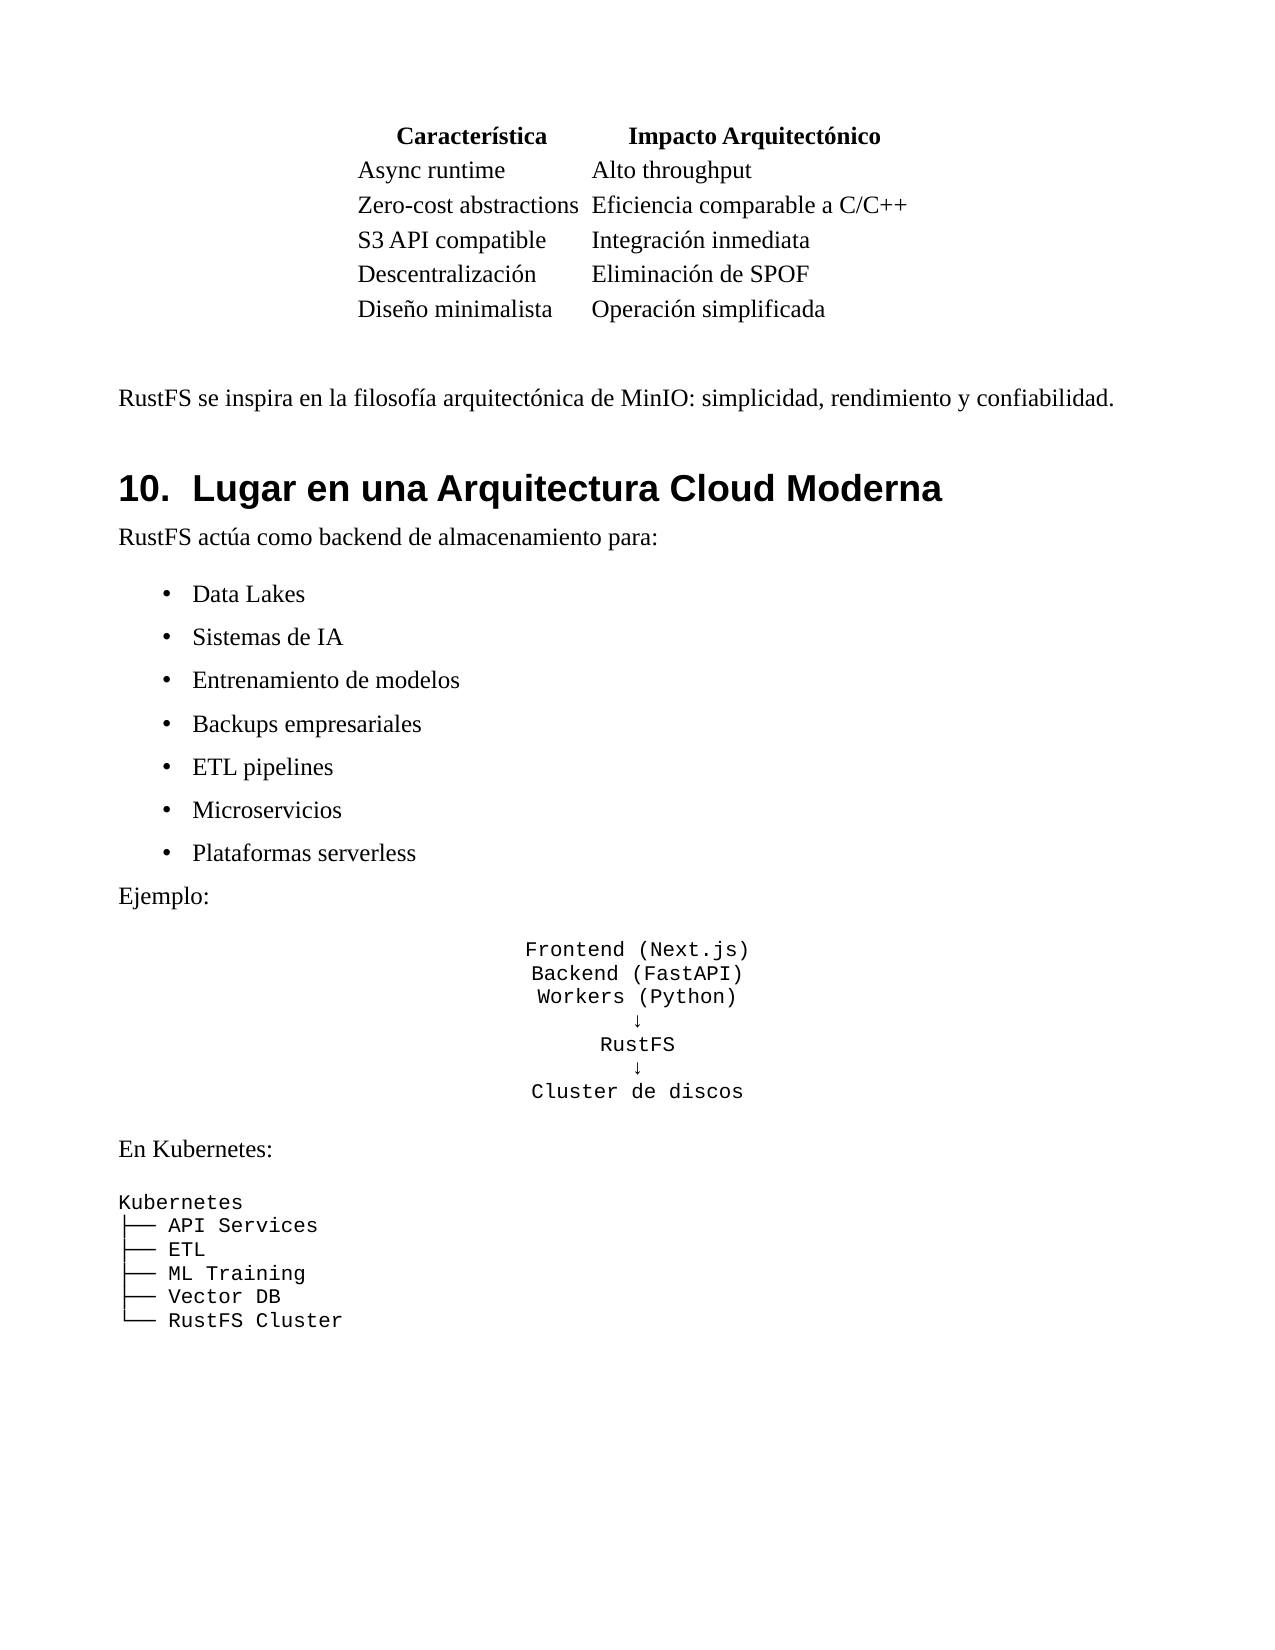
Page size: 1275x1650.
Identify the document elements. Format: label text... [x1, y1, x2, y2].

text Frontend (Next.js) [118, 939, 1157, 963]
subtitle Lugar en una Arquitectura Cloud Moderna [118, 466, 1157, 509]
list Entrenamiento de modelos [162, 666, 1157, 694]
table_cell S3 API compatible [355, 222, 588, 256]
list ETL pipelines [162, 752, 1157, 781]
list Backups empresariales [162, 709, 1157, 737]
table_cell Async runtime [355, 153, 588, 187]
table_cell Alto throughput [589, 153, 920, 187]
text ↓ [118, 1057, 1157, 1081]
text Backend (FastAPI) [118, 963, 1157, 986]
list Sistemas de IA [162, 622, 1157, 651]
table_cell Operación simplificada [589, 291, 920, 326]
table_header Característica [355, 118, 588, 153]
text RustFS se inspira en la filosofía arquitectónica de MinIO: simplicidad, rendimiento y confiabilidad. [118, 383, 1157, 412]
list Data Lakes [162, 579, 1157, 608]
text ├── API Services [118, 1215, 1157, 1239]
text Cluster de discos [118, 1081, 1157, 1104]
text ├── ML Training [125, 1263, 1157, 1286]
text ├── ETL [118, 1239, 1157, 1263]
text Kubernetes [118, 1192, 1157, 1215]
table_cell Eliminación de SPOF [589, 256, 920, 291]
list Plataformas serverless [162, 838, 1157, 867]
text RustFS actúa como backend de almacenamiento para: [118, 522, 1157, 550]
table_cell Diseño minimalista [355, 291, 588, 326]
table_cell Descentralización [355, 256, 588, 291]
list Microservicios [162, 795, 1157, 824]
table_cell Zero-cost abstractions [355, 187, 588, 222]
text Ejemplo: [118, 881, 1157, 910]
text ├── Vector DB [118, 1286, 1157, 1310]
table_cell Eficiencia comparable a C/C++ [589, 187, 920, 222]
text ↓ [118, 1010, 1157, 1033]
text RustFS [118, 1033, 1157, 1057]
text └── RustFS Cluster [118, 1310, 1157, 1333]
table_cell Integración inmediata [589, 222, 920, 256]
text Workers (Python) [118, 986, 1157, 1010]
text En Kubernetes: [118, 1134, 1157, 1163]
table_header Impacto Arquitectónico [589, 118, 920, 153]
